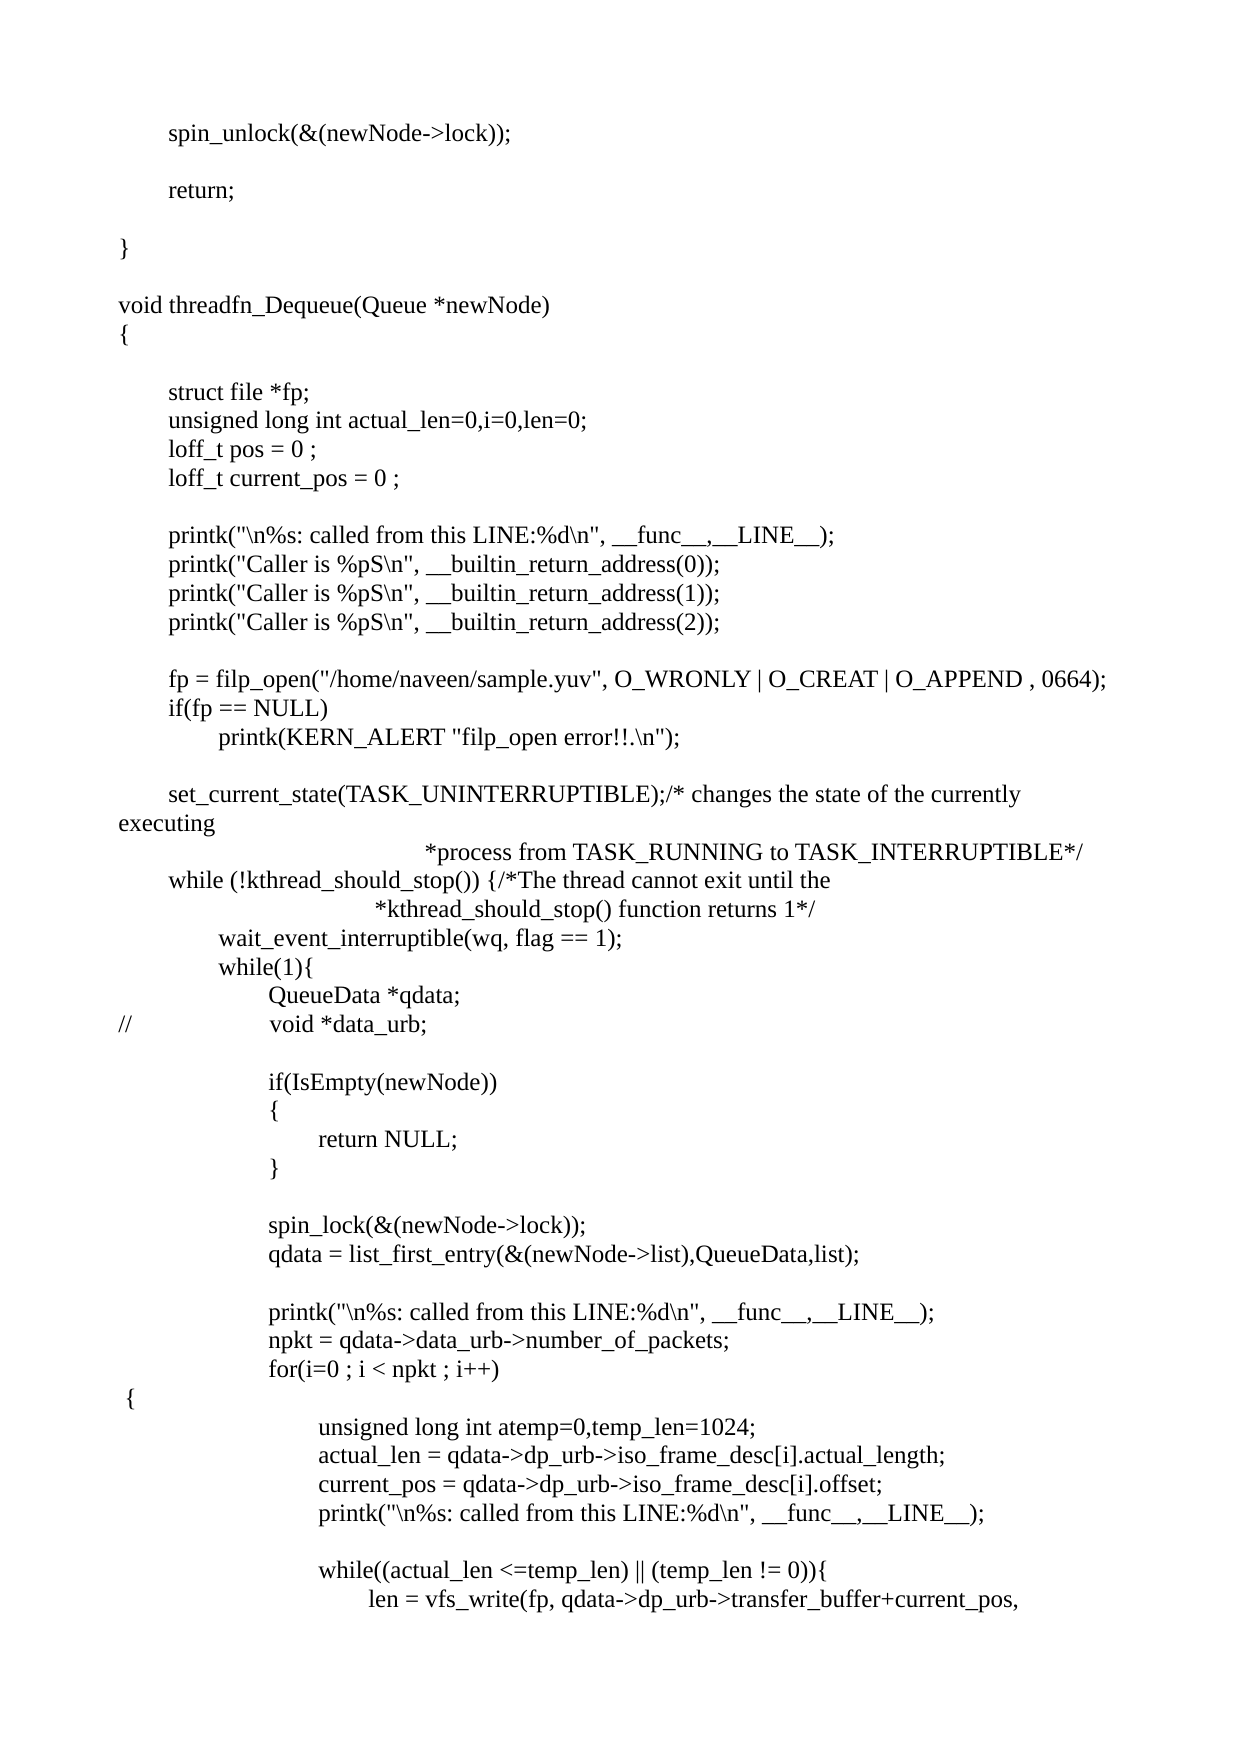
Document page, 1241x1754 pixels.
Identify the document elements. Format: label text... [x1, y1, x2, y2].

text spin_lock(&(newNode->lock)); [118, 1211, 1122, 1239]
text if(fp == NULL) [118, 693, 1122, 722]
text actual_len = qdata->dp_urb->iso_frame_desc[i].actual_length; [118, 1441, 1122, 1469]
text fp = filp_open("/home/naveen/sample.yuv", O_WRONLY | O_CREAT | O_APPEND , 0664); [118, 664, 1122, 693]
text *process from TASK_RUNNING to TASK_INTERRUPTIBLE*/ [118, 837, 1122, 866]
text spin_unlock(&(newNode->lock)); [118, 118, 1122, 147]
text current_pos = qdata->dp_urb->iso_frame_desc[i].offset; [118, 1469, 1122, 1498]
text struct file *fp; [118, 377, 1122, 406]
text while((actual_len <=temp_len) || (temp_len != 0)){ [118, 1556, 1122, 1584]
text printk("\n%s: called from this LINE:%d\n", __func__,__LINE__); [118, 1297, 1122, 1326]
text if(IsEmpty(newNode)) [118, 1067, 1122, 1096]
text } [118, 233, 1122, 262]
text loff_t current_pos = 0 ; [118, 463, 1122, 492]
text while (!kthread_should_stop()) {/*The thread cannot exit until the [118, 866, 1122, 894]
text unsigned long int actual_len=0,i=0,len=0; [118, 406, 1122, 434]
text { [118, 319, 1122, 348]
text { [118, 1383, 1122, 1412]
text set_current_state(TASK_UNINTERRUPTIBLE);/* changes the state of the currently executing [118, 779, 1122, 837]
text loff_t pos = 0 ; [118, 434, 1122, 463]
text for(i=0 ; i < npkt ; i++) [118, 1354, 1122, 1383]
text while(1){ [118, 952, 1122, 981]
text return NULL; [118, 1124, 1122, 1153]
text unsigned long int atemp=0,temp_len=1024; [118, 1412, 1122, 1441]
text return; [118, 176, 1122, 204]
text printk("\n%s: called from this LINE:%d\n", __func__,__LINE__); [118, 521, 1122, 549]
text npkt = qdata->data_urb->number_of_packets; [118, 1326, 1122, 1354]
text void threadfn_Dequeue(Queue *newNode) [118, 291, 1122, 319]
text printk(KERN_ALERT "filp_open error!!.\n"); [118, 722, 1122, 751]
text } [118, 1153, 1122, 1182]
text len = vfs_write(fp, qdata->dp_urb->transfer_buffer+current_pos, [118, 1584, 1122, 1613]
text *kthread_should_stop() function returns 1*/ [118, 894, 1122, 923]
text printk("\n%s: called from this LINE:%d\n", __func__,__LINE__); [118, 1498, 1122, 1527]
text { [118, 1096, 1122, 1124]
text printk("Caller is %pS\n", __builtin_return_address(2)); [118, 607, 1122, 636]
text // void *data_urb; [118, 1009, 1122, 1038]
text printk("Caller is %pS\n", __builtin_return_address(0)); [118, 549, 1122, 578]
text printk("Caller is %pS\n", __builtin_return_address(1)); [118, 578, 1122, 607]
text wait_event_interruptible(wq, flag == 1); [118, 923, 1122, 952]
text QueueData *qdata; [118, 981, 1122, 1009]
text qdata = list_first_entry(&(newNode->list),QueueData,list); [118, 1239, 1122, 1268]
